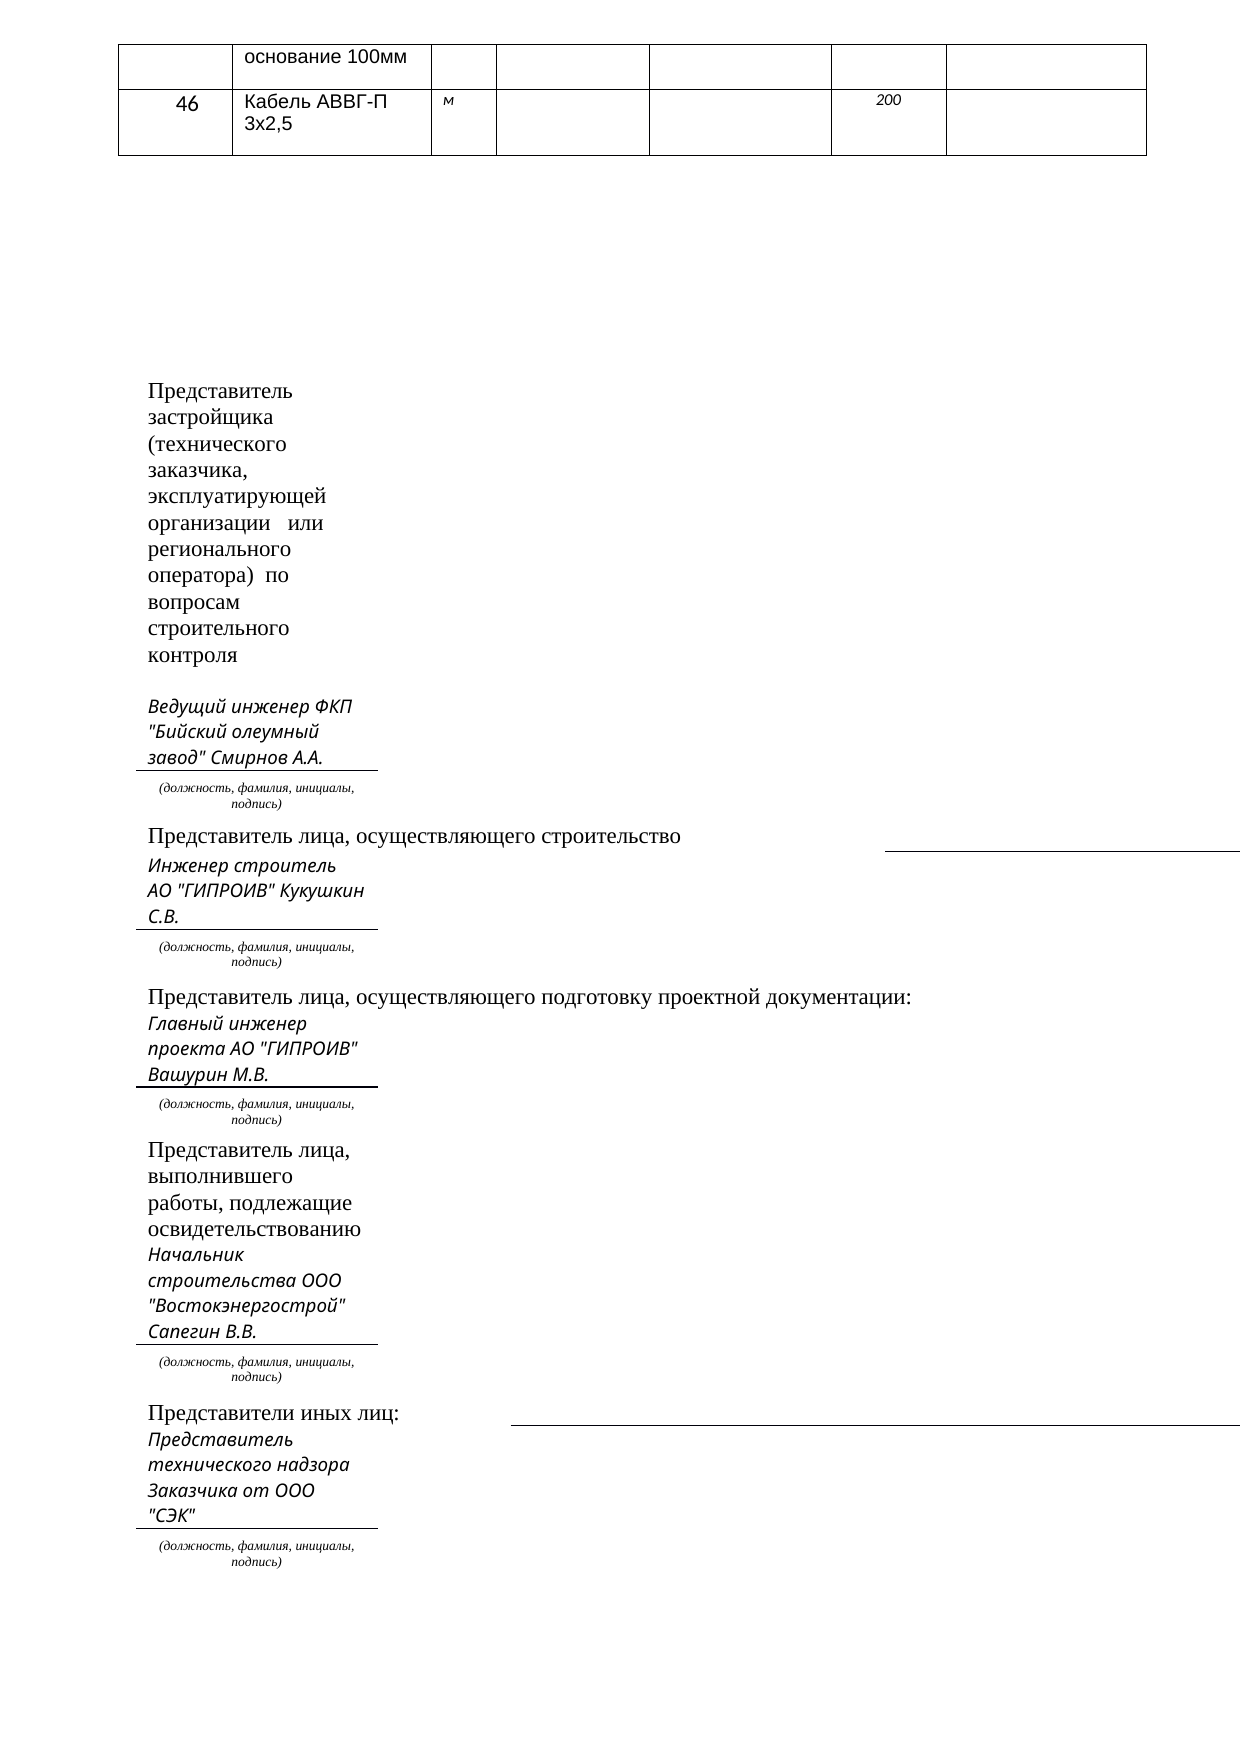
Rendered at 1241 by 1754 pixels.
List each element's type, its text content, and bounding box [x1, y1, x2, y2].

table_cell [947, 90, 1146, 155]
table_cell Главный инженер проекта АО "ГИПРОИВ" Вашурин М.В. [136, 1010, 378, 1086]
table_cell Представитель лица, осуществляющего подготовку проектной документации: [136, 979, 1134, 1010]
table_cell [119, 45, 232, 88]
table_cell Ведущий инженер ФКП "Бийский олеумный завод" Смирнов А.А. [136, 693, 378, 770]
table_cell основание 100мм [233, 45, 431, 88]
table_cell [378, 1010, 1240, 1086]
table_cell Инженер строитель АО "ГИПРОИВ" Кукушкин С.В. [136, 851, 378, 929]
table_cell (должность, фамилия, инициалы, подпись) [136, 930, 378, 978]
table_cell Представитель лица, выполнившего работы, подлежащие освидетельствованию [136, 1136, 378, 1242]
table_cell Начальник строительства ООО "Востокэнергострой" Сапегин В.В. [136, 1242, 378, 1344]
table_cell [511, 1578, 635, 1604]
table_cell м [432, 90, 496, 155]
table_cell Представители иных лиц: [136, 1394, 511, 1425]
table_cell [832, 45, 946, 88]
table_cell [386, 1578, 511, 1604]
table_cell [1134, 1578, 1240, 1604]
table_cell [378, 1578, 386, 1604]
table_cell [650, 45, 831, 88]
table_cell [378, 929, 1240, 978]
table_cell [136, 1578, 378, 1604]
table_cell [947, 45, 1146, 88]
table_cell (должность, фамилия, инициалы, подпись) [136, 1529, 378, 1578]
table_header [378, 377, 1240, 693]
table_cell [378, 1242, 1240, 1344]
table_cell [885, 820, 1240, 851]
table_cell (должность, фамилия, инициалы, подпись) [136, 1345, 378, 1394]
table_cell Представитель лица, осуществляющего строительство [136, 820, 885, 851]
table_cell Кабель АВВГ-П 3x2,5 [233, 90, 431, 155]
table_header Представитель застройщика (технического заказчика, эксплуатирующей организации или регионального оператора) по вопросам строительного контроля [136, 377, 378, 693]
table_cell [760, 1578, 885, 1604]
table_cell [635, 1578, 760, 1604]
table_cell [378, 770, 1240, 820]
table_cell (должность, фамилия, инициалы, подпись) [136, 1088, 378, 1136]
table_cell [378, 693, 1240, 770]
table_cell [650, 90, 831, 155]
table_cell [378, 1086, 1240, 1136]
table_cell [378, 1136, 1240, 1242]
table_cell (должность, фамилия, инициалы, подпись) [136, 771, 378, 820]
table_cell [1009, 1578, 1134, 1604]
table_cell [1134, 979, 1240, 1010]
table_cell [511, 1394, 1240, 1425]
table_cell [497, 90, 649, 155]
table_cell [885, 1578, 1009, 1604]
table_cell [378, 1528, 1240, 1578]
table_cell [432, 45, 496, 88]
table_cell [378, 851, 1240, 929]
table_cell [378, 1425, 1240, 1528]
table_cell [378, 1344, 1240, 1394]
table_cell 200 [832, 90, 946, 155]
table_cell Представитель технического надзора Заказчика от ООО "СЭК" [136, 1425, 378, 1528]
table_cell [497, 45, 649, 88]
table_cell [119, 90, 232, 155]
